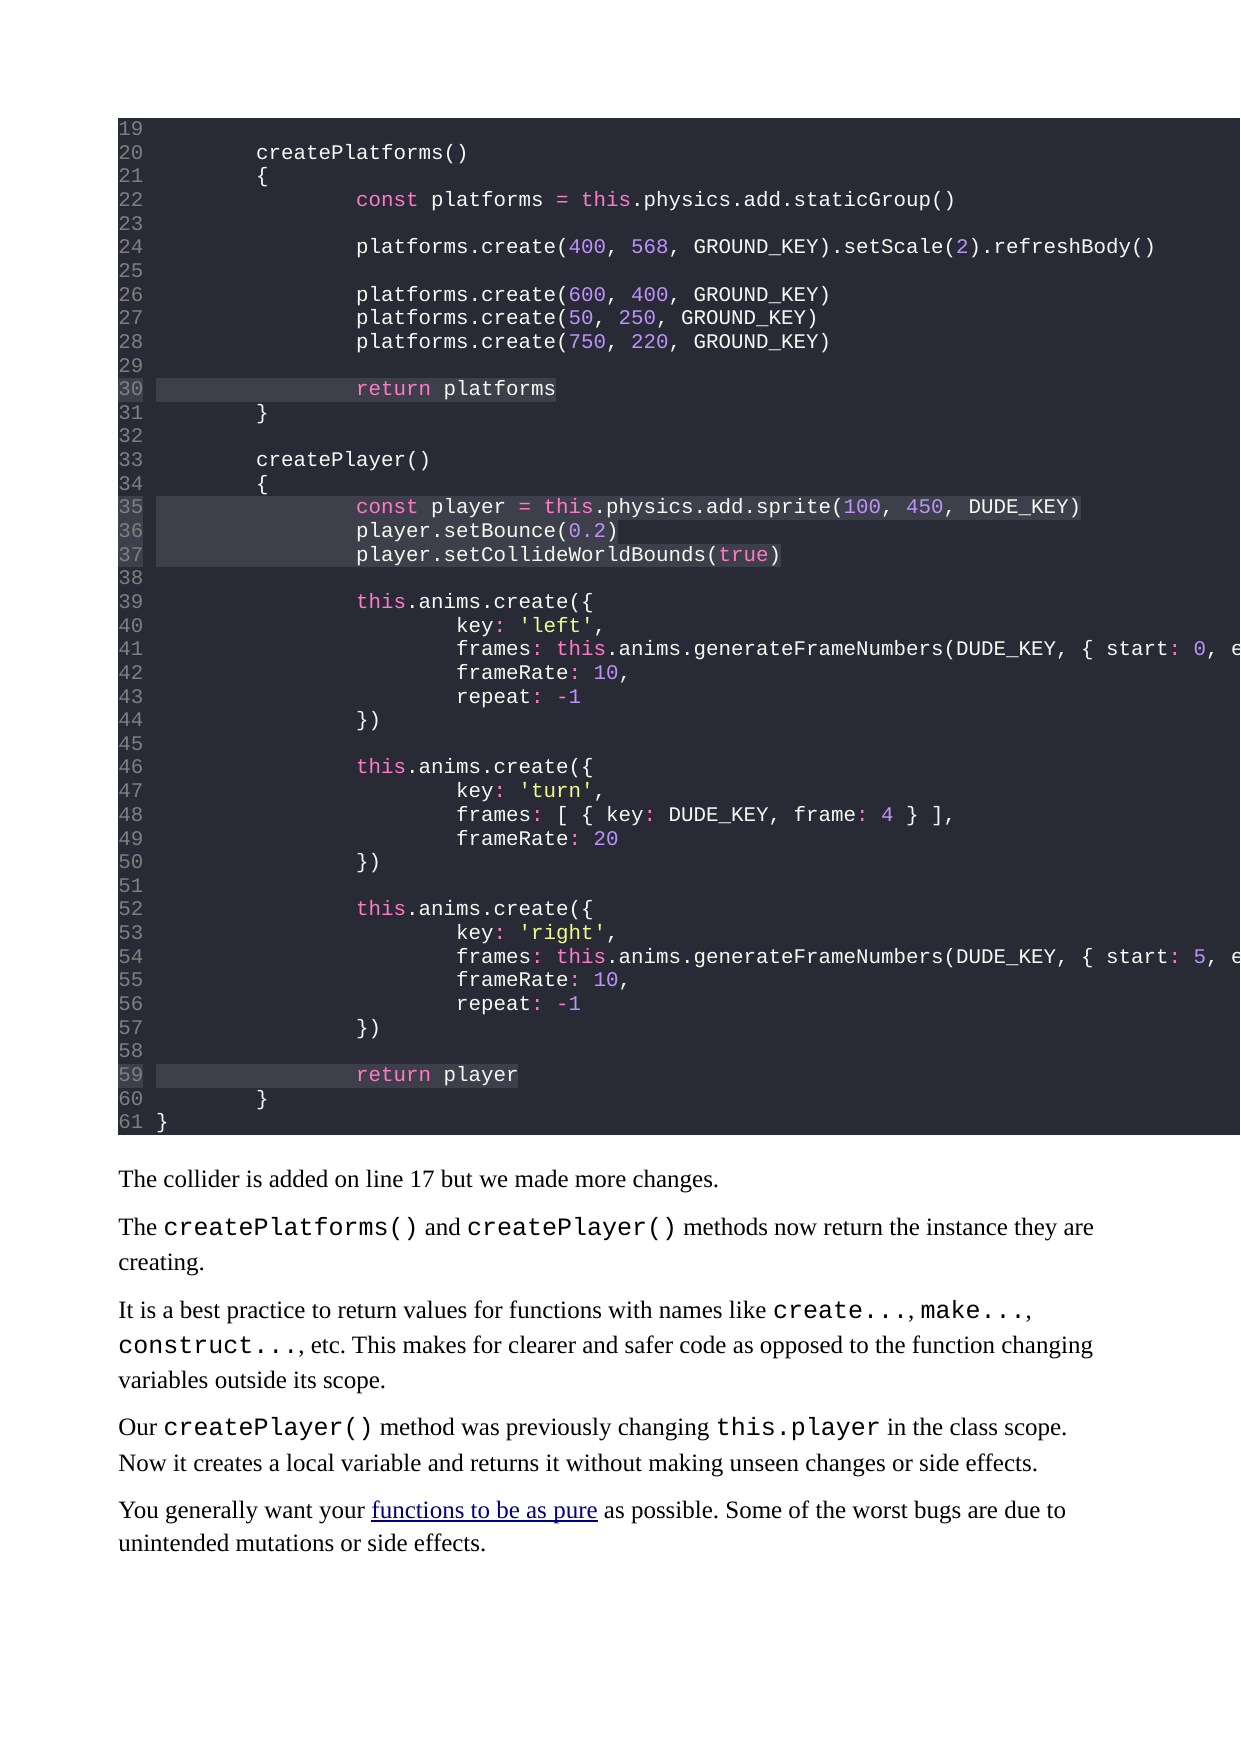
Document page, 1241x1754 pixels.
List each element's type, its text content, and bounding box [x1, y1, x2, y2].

table_header import Phaser from 'phaser' const GROUND_KEY = 'ground' const DUDE_KEY = 'dude' export default class GameScene extends Phaser.Scene { //... create() { this.add.image(400, 300, 'sky') const platforms = this.createPlatforms() this.player = this.createPlayer() this.physics.add.collider(this.player, platforms) } createPlatforms() { const platforms = this.physics.add.staticGroup() platforms.create(400, 568, GROUND_KEY).setScale(2).refreshBody() platforms.create(600, 400, GROUND_KEY) platforms.create(50, 250, GROUND_KEY) platforms.create(750, 220, GROUND_KEY) return platforms } createPlayer() { const player = this.physics.add.sprite(100, 450, DUDE_KEY) player.setBounce(0.2) player.setCollideWorldBounds(true) this.anims.create({ key: 'left', frames: this.anims.generateFrameNumbers(DUDE_KEY, { start: 0, end: 3 }), frameRate: 10, repeat: -1 }) this.anims.create({ key: 'turn', frames: [ { key: DUDE_KEY, frame: 4 } ], frameRate: 20 }) this.anims.create({ key: 'right', frames: this.anims.generateFrameNumbers(DUDE_KEY, { start: 5, end: 8 }), frameRate: 10, repeat: -1 }) return player } } [156, 1135, 1240, 1164]
text Our createPlayer() method was previously changing this.player in the class scope. Now it creates a local variable and returns it without making unseen changes or side effects. [118, 1412, 1122, 1476]
text The createPlatforms() and createPlayer() methods now return the instance they are creating. [118, 1212, 1122, 1276]
text The collider is added on line 17 but we made more changes. [118, 1164, 1122, 1193]
text You generally want your functions to be as pure as possible. Some of the worst bugs are due to unintended mutations or side effects. [118, 1495, 1122, 1557]
text It is a best practice to return values for functions with names like create..., make..., construct..., etc. This makes for clearer and safer code as opposed to the function changing variables outside its scope. [118, 1295, 1122, 1394]
